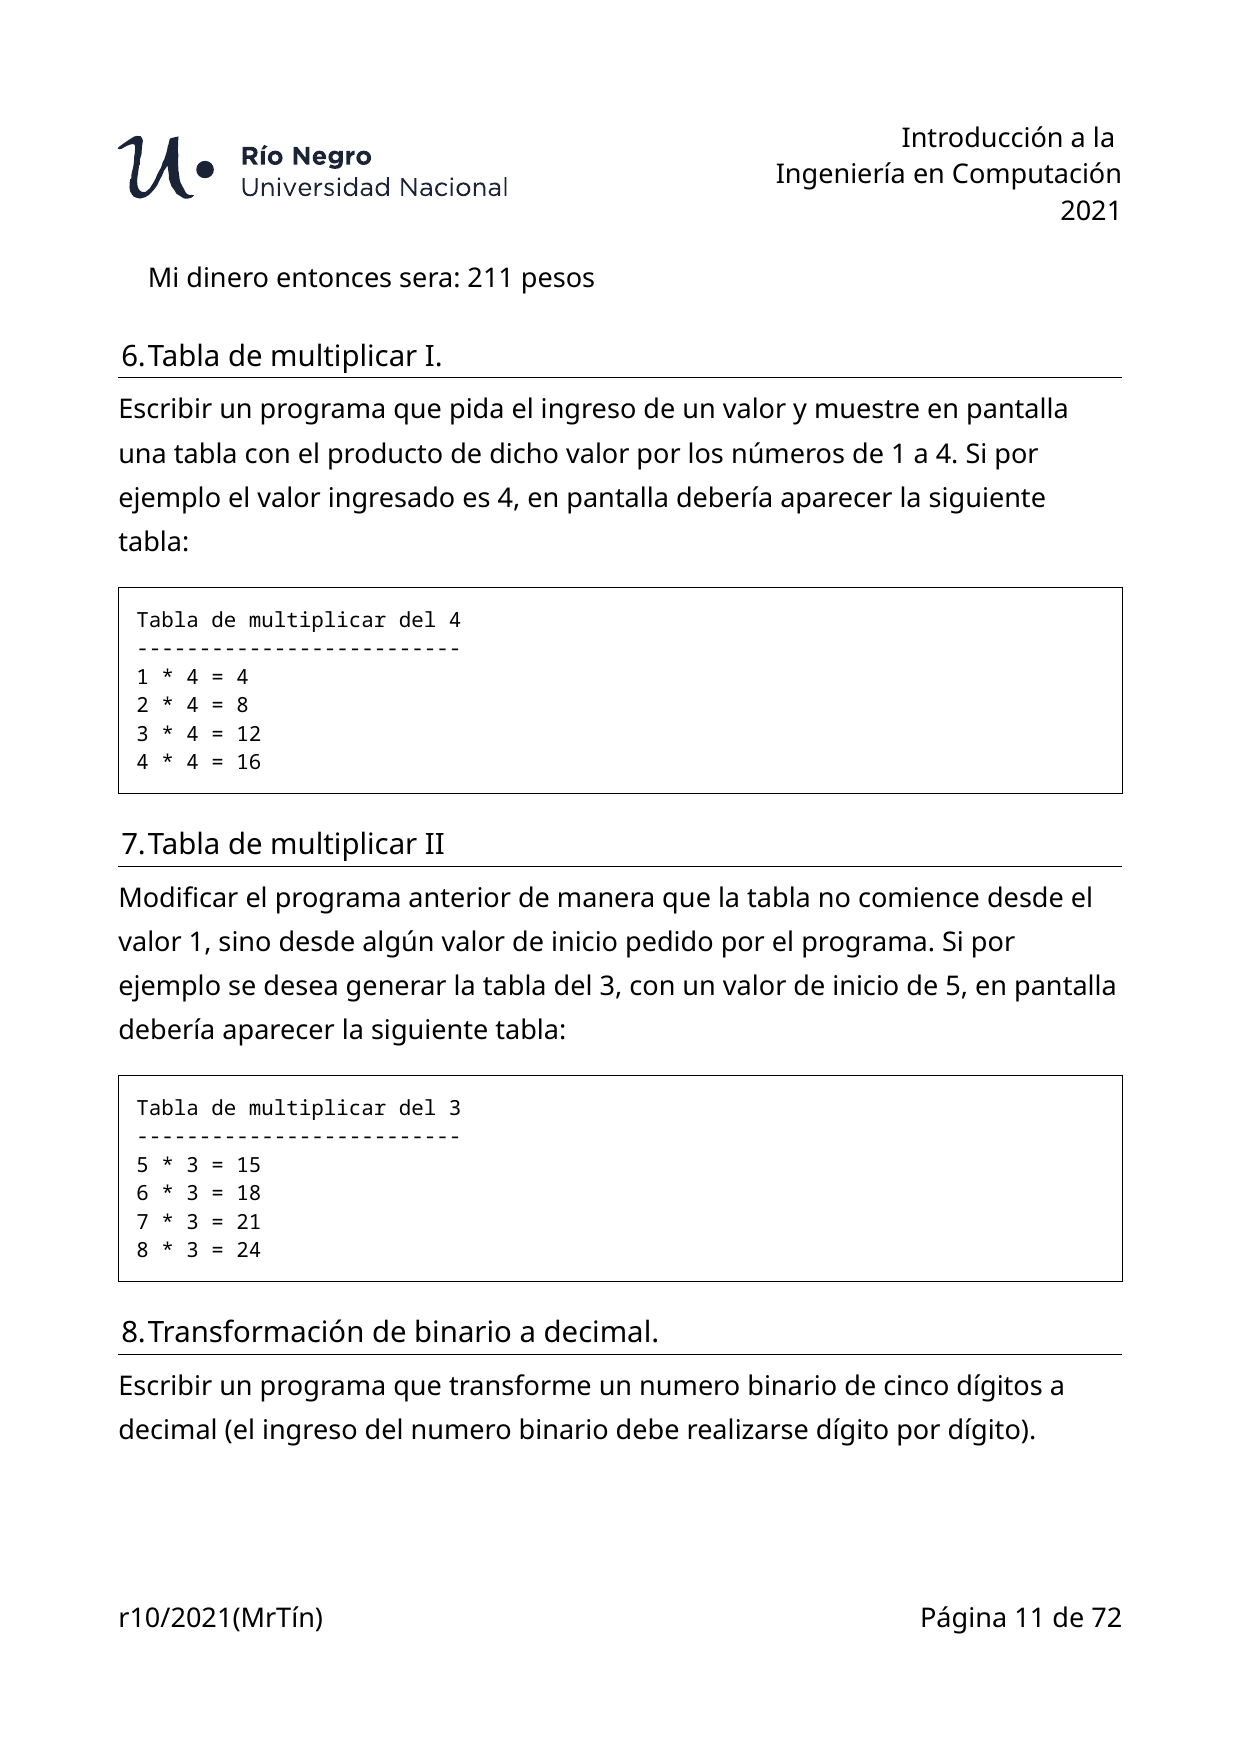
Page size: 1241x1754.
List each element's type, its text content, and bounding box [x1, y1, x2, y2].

text Escribir un programa que transforme un numero binario de cinco dígitos a decimal (el ingreso del numero binario debe realizarse dígito por dígito). [118, 1366, 1122, 1447]
text Tabla de multiplicar del 4 [119, 588, 1122, 616]
subtitle Tabla de multiplicar I. [118, 332, 1122, 377]
text 5 * 3 = 15 [119, 1132, 1122, 1161]
text 1 * 4 = 4 [119, 644, 1122, 672]
text 2 * 4 = 8 [119, 672, 1122, 701]
text 8 * 3 = 24 [119, 1218, 1122, 1281]
text Tabla de multiplicar del 3 [119, 1076, 1122, 1104]
text -------------------------- [119, 1104, 1122, 1132]
subtitle Transformación de binario a decimal. [118, 1308, 1122, 1354]
text Mi dinero entonces sera: 211 pesos [148, 258, 1122, 295]
text -------------------------- [119, 616, 1122, 644]
subtitle Tabla de multiplicar II [118, 820, 1122, 866]
text 6 * 3 = 18 [119, 1161, 1122, 1189]
text Escribir un programa que pida el ingreso de un valor y muestre en pantalla una tabla con el producto de dicho valor por los números de 1 a 4. Si por ejemplo el valor ingresado es 4, en pantalla debería aparecer la siguiente tabla: [118, 390, 1122, 559]
text 7 * 3 = 21 [119, 1189, 1122, 1218]
text 4 * 4 = 16 [119, 729, 1122, 793]
text 3 * 4 = 12 [119, 701, 1122, 729]
text Modificar el programa anterior de manera que la tabla no comience desde el valor 1, sino desde algún valor de inicio pedido por el programa. Si por ejemplo se desea generar la tabla del 3, con un valor de inicio de 5, en pantalla debería aparecer la siguiente tabla: [118, 878, 1122, 1048]
